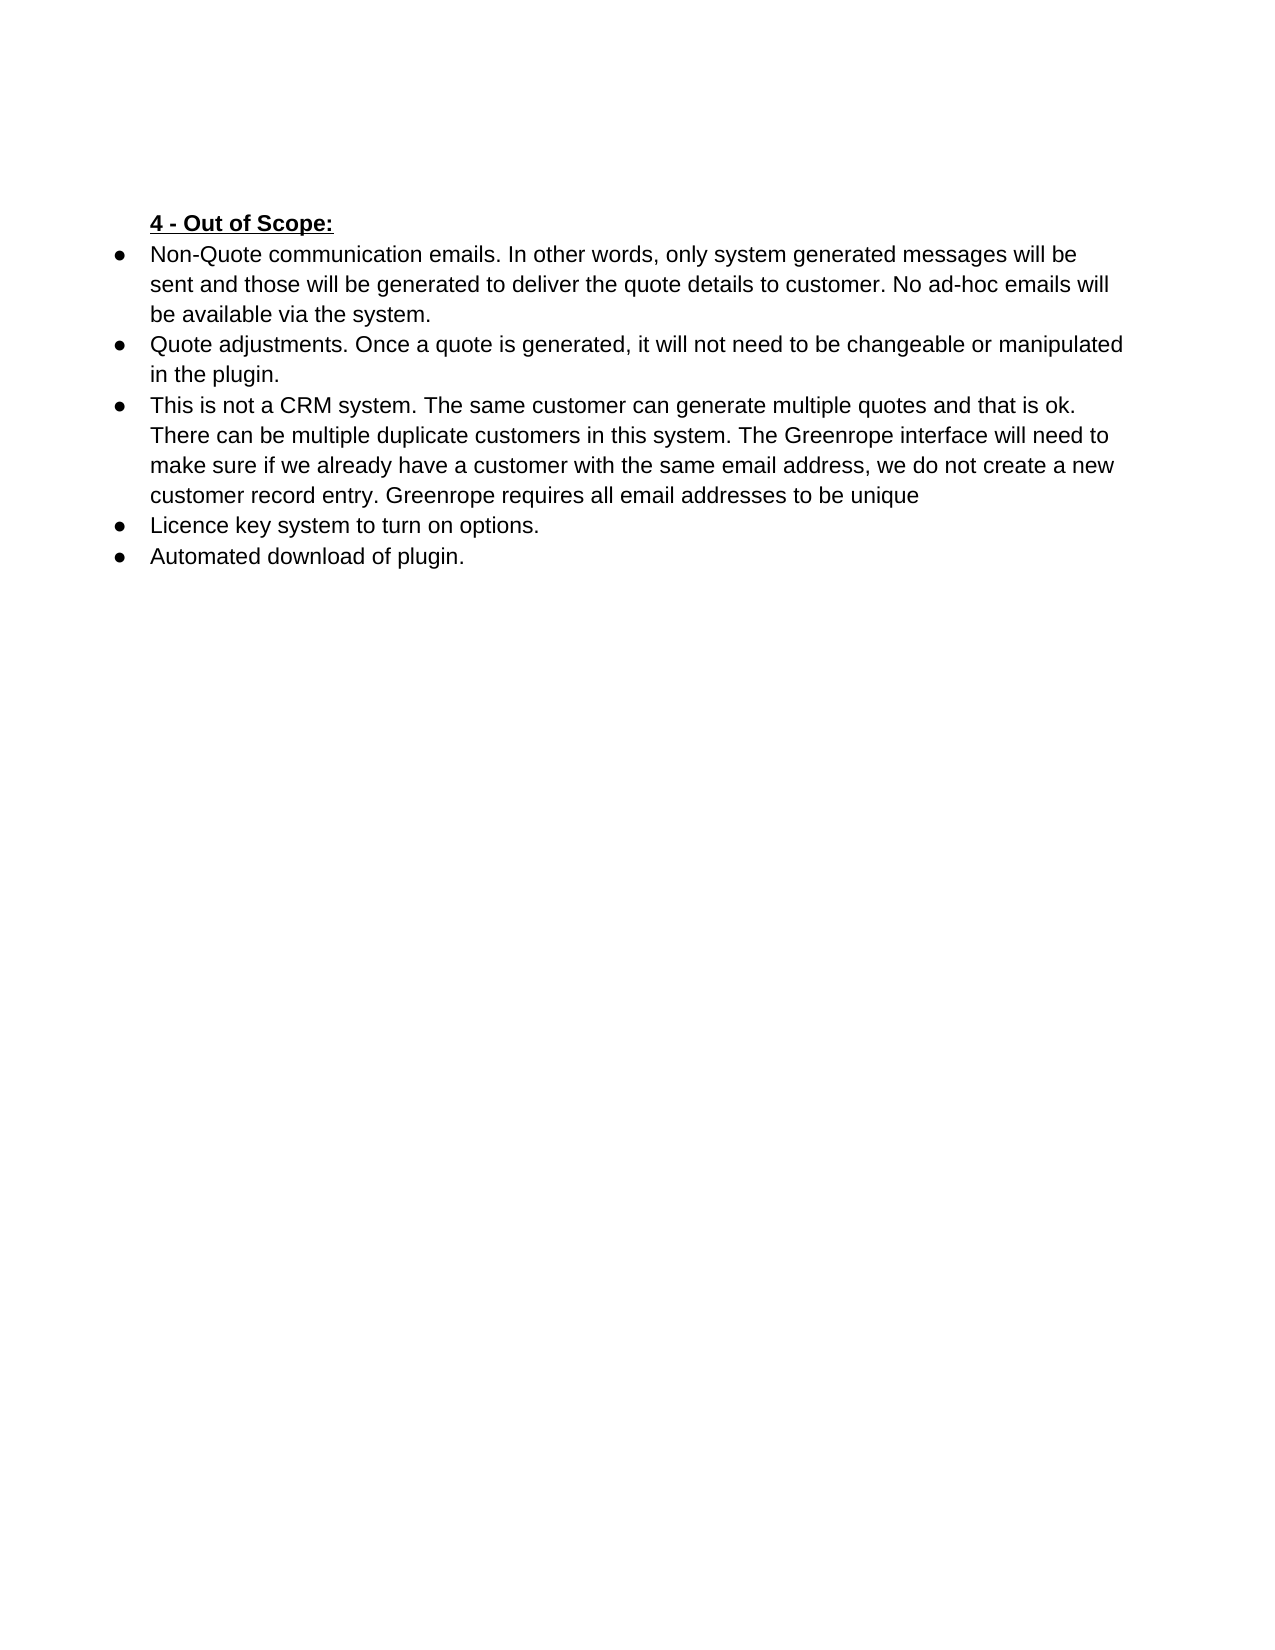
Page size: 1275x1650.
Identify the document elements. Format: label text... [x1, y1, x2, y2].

list Non-Quote communication emails. In other words, only system generated messages will be sent and those will be generated to deliver the quote details to customer. No ad-hoc emails will be available via the system. [113, 241, 1125, 327]
text 4 - Out of Scope: [150, 210, 1125, 237]
list Licence key system to turn on options. [113, 512, 1125, 539]
list This is not a CRM system. The same customer can generate multiple quotes and that is ok. There can be multiple duplicate customers in this system. The Greenrope interface will need to make sure if we already have a customer with the same email address, we do not create a new customer record entry. Greenrope requires all email addresses to be unique [113, 392, 1125, 509]
list Automated download of plugin. [113, 543, 1125, 569]
list Quote adjustments. Once a quote is generated, it will not need to be changeable or manipulated in the plugin. [113, 331, 1125, 388]
